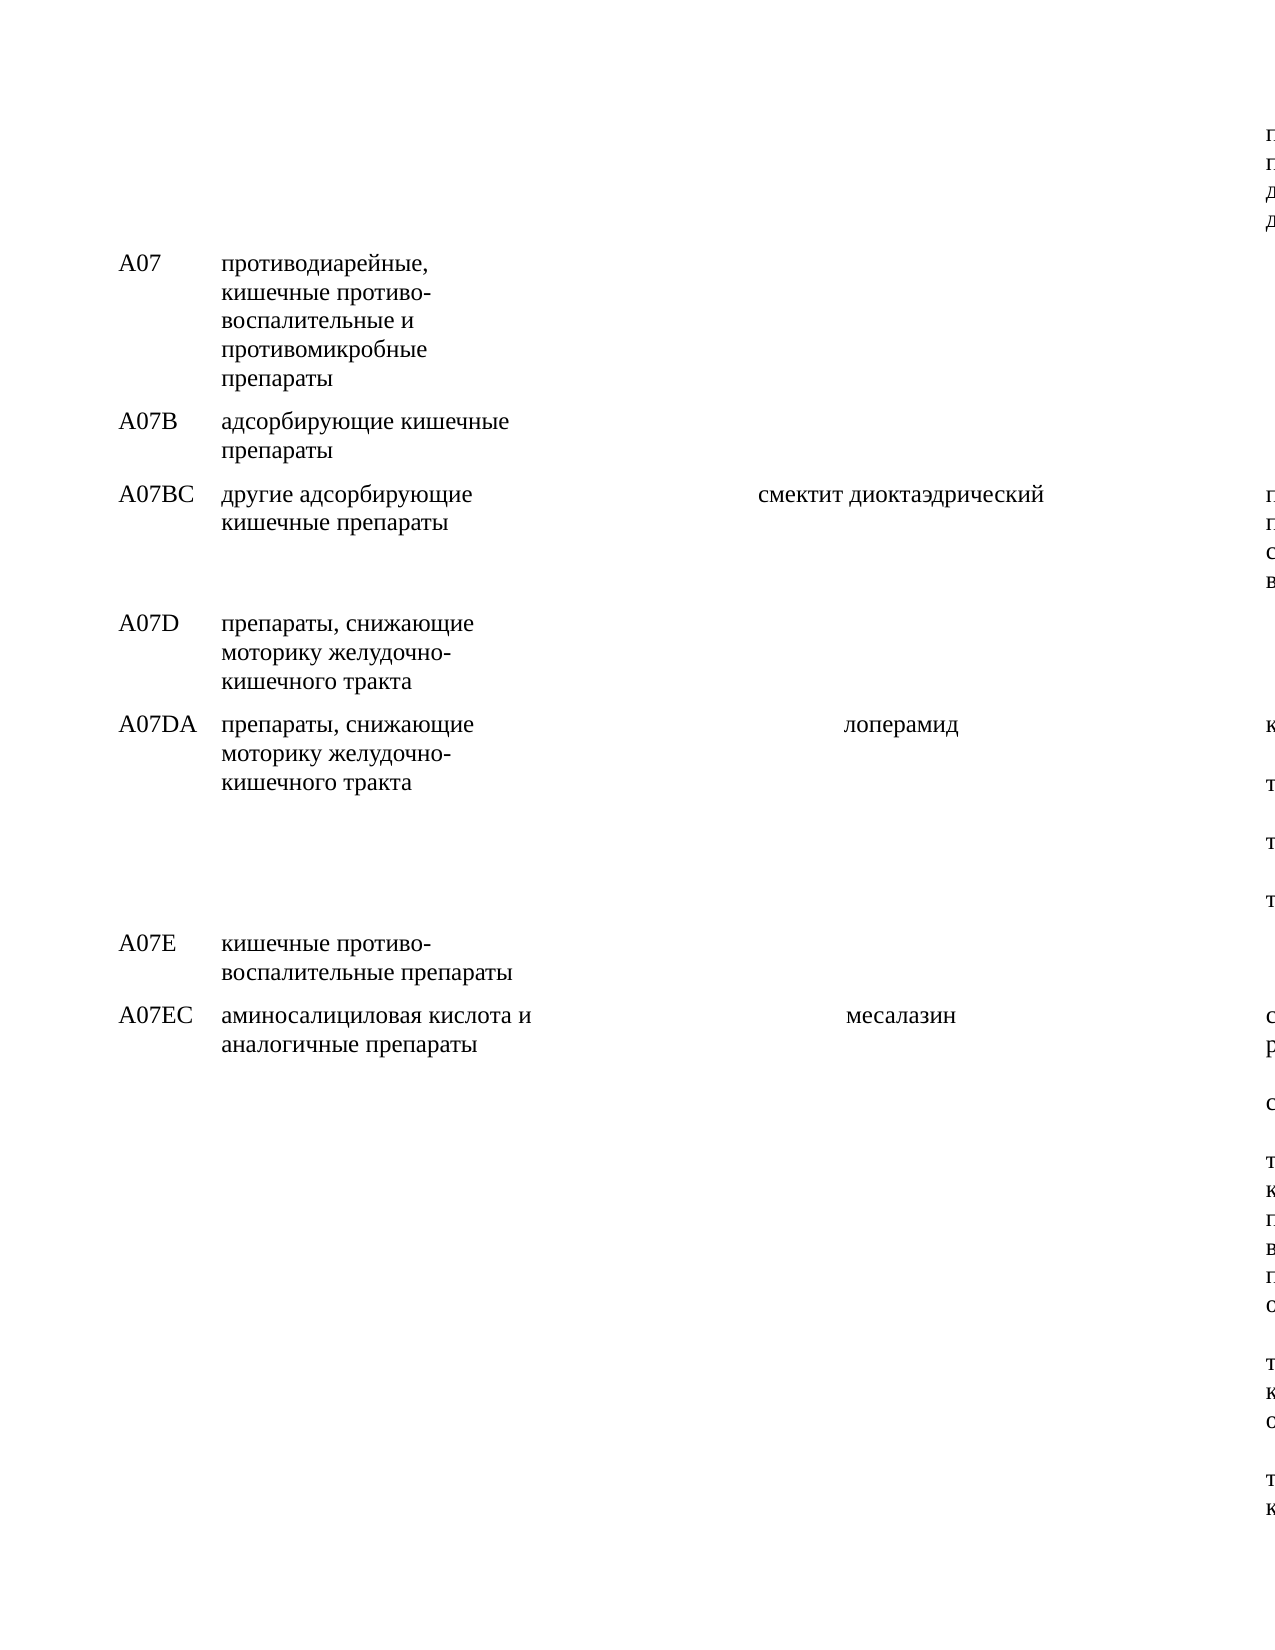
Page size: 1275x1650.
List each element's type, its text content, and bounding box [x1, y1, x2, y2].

table_cell аминосалициловая кислота и аналогичные препараты [221, 1000, 537, 1521]
table_cell A07B [118, 406, 221, 479]
table_cell противодиарейные, кишечные противо-воспалительные и противомикробные препараты [221, 248, 537, 406]
table_cell адсорбирующие кишечные препараты [221, 406, 537, 479]
table_cell кишечные противо-воспалительные препараты [221, 928, 537, 1000]
table_cell A07D [118, 609, 221, 709]
table_cell [537, 248, 1266, 406]
table_cell [221, 118, 537, 248]
table_cell [1266, 248, 1275, 406]
table_cell [537, 609, 1266, 709]
table_cell A07BC [118, 479, 221, 608]
table_cell месалазин [537, 1000, 1266, 1521]
table_cell [1266, 609, 1275, 709]
table_cell лоперамид [537, 710, 1266, 928]
table_cell A07DA [118, 710, 221, 928]
table_cell [1266, 928, 1275, 1000]
table_cell A07E [118, 928, 221, 1000]
table_cell [537, 928, 1266, 1000]
table_cell [118, 118, 221, 248]
table_cell [537, 118, 1266, 248]
table_cell другие адсорбирующие кишечные препараты [221, 479, 537, 608]
table_cell препараты, снижающие моторику желудочно-кишечного тракта [221, 609, 537, 709]
table_cell [1266, 406, 1275, 479]
table_cell смектит диоктаэдрический [537, 479, 1266, 608]
table_cell A07 [118, 248, 221, 406]
table_cell препараты, снижающие моторику желудочно-кишечного тракта [221, 710, 537, 928]
table_cell A07EC [118, 1000, 221, 1521]
table_cell [537, 406, 1266, 479]
